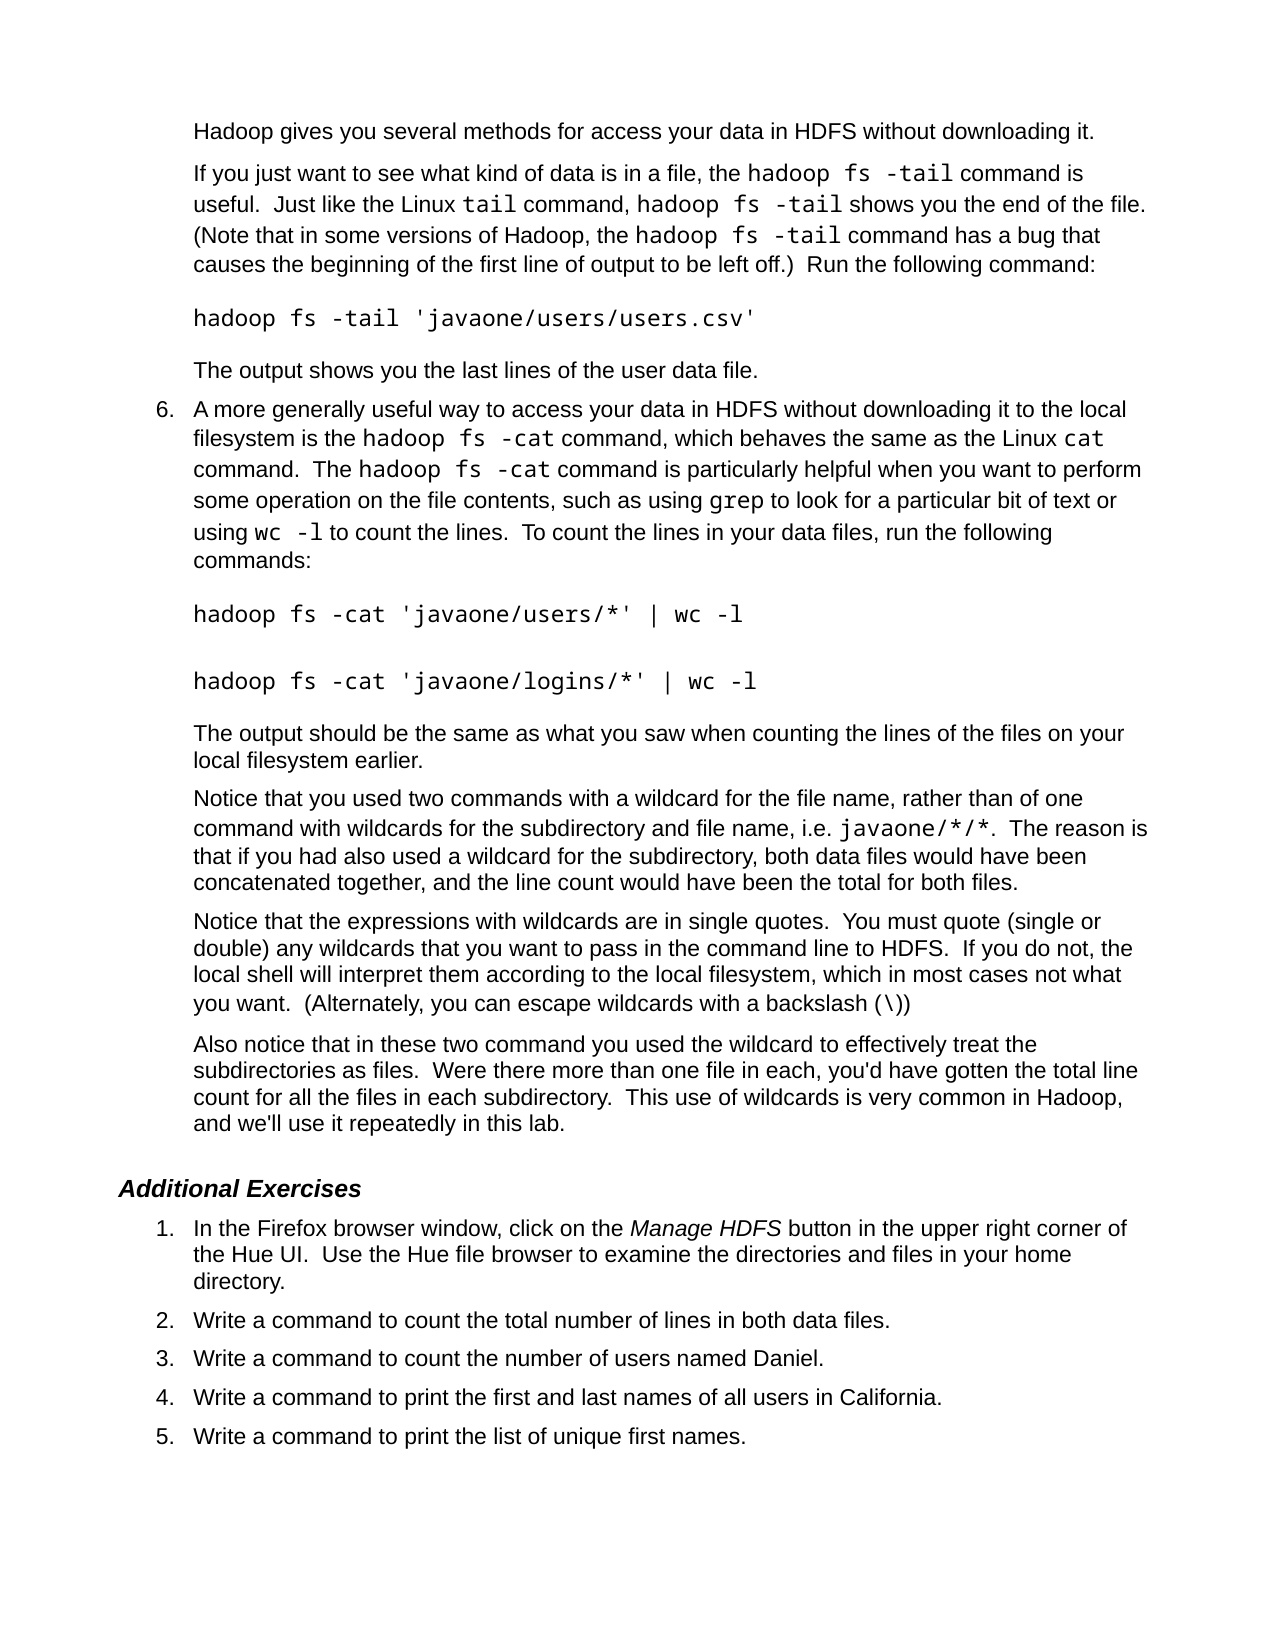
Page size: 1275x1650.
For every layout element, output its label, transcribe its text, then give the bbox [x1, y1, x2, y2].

list Notice that you used two commands with a wildcard for the file name, rather than of one command with wildcards for the subdirectory and file name, i.e. javaone/*/*. The reason is that if you had also used a wildcard for the subdirectory, both data files would have been concatenated together, and the line count would have been the total for both files. [156, 785, 1157, 896]
subtitle Additional Exercises [118, 1174, 1157, 1202]
list A more generally useful way to access your data in HDFS without downloading it to the local filesystem is the hadoop fs -cat command, which behaves the same as the Linux cat command. The hadoop fs -cat command is particularly helpful when you want to perform some operation on the file contents, such as using grep to look for a particular bit of text or using wc -l to count the lines. To count the lines in your data files, run the following commands: [156, 396, 1157, 573]
list If you just want to see what kind of data is in a file, the hadoop fs -tail command is useful. Just like the Linux tail command, hadoop fs -tail shows you the end of the file. (Note that in some versions of Hadoop, the hadoop fs -tail command has a bug that causes the beginning of the first line of output to be left off.) Run the following command: [156, 157, 1157, 277]
list Write a command to count the total number of lines in both data files. [156, 1307, 1157, 1333]
list Hadoop gives you several methods for access your data in HDFS without downloading it. [156, 118, 1157, 144]
list hadoop fs -cat 'javaone/logins/*' | wc -l [156, 665, 1157, 696]
list The output shows you the last lines of the user data file. [156, 357, 1157, 383]
list Notice that the expressions with wildcards are in single quotes. You must quote (single or double) any wildcards that you want to pass in the command line to HDFS. If you do not, the local shell will interpret them according to the local filesystem, which in most cases not what you want. (Alternately, you can escape wildcards with a backslash (\)) [156, 908, 1157, 1018]
list Write a command to print the list of unique first names. [156, 1423, 1157, 1449]
list The output should be the same as what you saw when counting the lines of the files on your local filesystem earlier. [156, 720, 1157, 773]
list Write a command to count the number of users named Daniel. [156, 1345, 1157, 1372]
list Write a command to print the first and last names of all users in California. [156, 1384, 1157, 1411]
list Also notice that in these two command you used the wildcard to effectively treat the subdirectories as files. Were there more than one file in each, you'd have gotten the total line count for all the files in each subdirectory. This use of wildcards is very common in Hadoop, and we'll use it repeatedly in this lab. [156, 1031, 1157, 1136]
list hadoop fs -tail 'javaone/users/users.csv' [156, 302, 1157, 333]
list In the Firefox browser window, click on the Manage HDFS button in the upper right corner of the Hue UI. Use the Hue file browser to examine the directories and files in your home directory. [156, 1215, 1157, 1294]
list hadoop fs -cat 'javaone/users/*' | wc -l [156, 598, 1157, 629]
